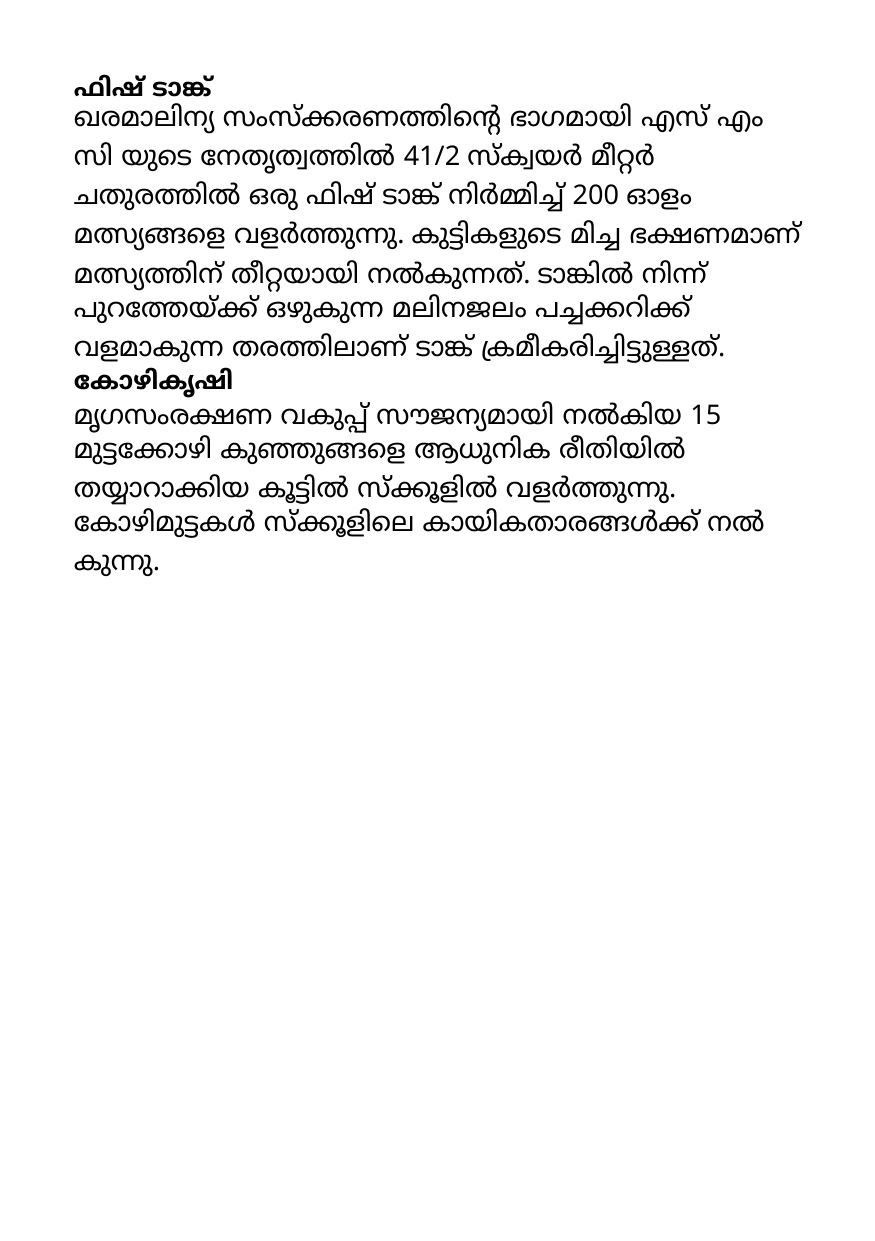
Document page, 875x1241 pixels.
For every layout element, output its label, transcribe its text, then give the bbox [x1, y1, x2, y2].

text ഖരമാലിന്യ സംസ്ക്കരണത്തിന്റെ ഭാഗമായി എസ് എം സി യുടെ നേതൃത്വത്തില്‍ 41/2 സ്ക്വയര്‍ മീറ്റര്‍ ചതുരത്തില്‍ ഒരു ഫിഷ് ടാങ്ക് നിര്‍മ്മിച്ച് 200 ഓളം മത്സ്യങ്ങളെ വളര്‍ത്തുന്നു. കുട്ടികളുടെ മിച്ച ഭക്ഷണമാണ് മത്സ്യത്തിന് തീറ്റയായി നല്‍കുന്നത്. ടാങ്കില്‍ നിന്ന് പുറത്തേയ്ക്ക് ഒഴുകുന്ന മലിനജലം പച്ചക്കറിക്ക് വളമാകുന്ന തരത്തിലാണ് ടാങ്ക് ക്രമീകരിച്ചിട്ടുള്ളത്. [73, 103, 801, 367]
text കോഴികൃഷി [73, 367, 801, 396]
text മൃഗസംരക്ഷണ വകുപ്പ് സൗജന്യമായി നല്‍കിയ 15 മുട്ടക്കോഴി കുഞ്ഞുങ്ങളെ ആധുനിക രീതിയില്‍ തയ്യാറാക്കിയ കൂട്ടില്‍ സ്ക്കൂളില്‍ വളര്‍ത്തുന്നു. കോഴിമുട്ടകള്‍ സ്ക്കൂളിലെ കായികതാരങ്ങള്‍ക്ക് നല്‍കുന്നു. [73, 396, 801, 581]
text ഫിഷ് ടാങ്ക് [73, 73, 801, 103]
